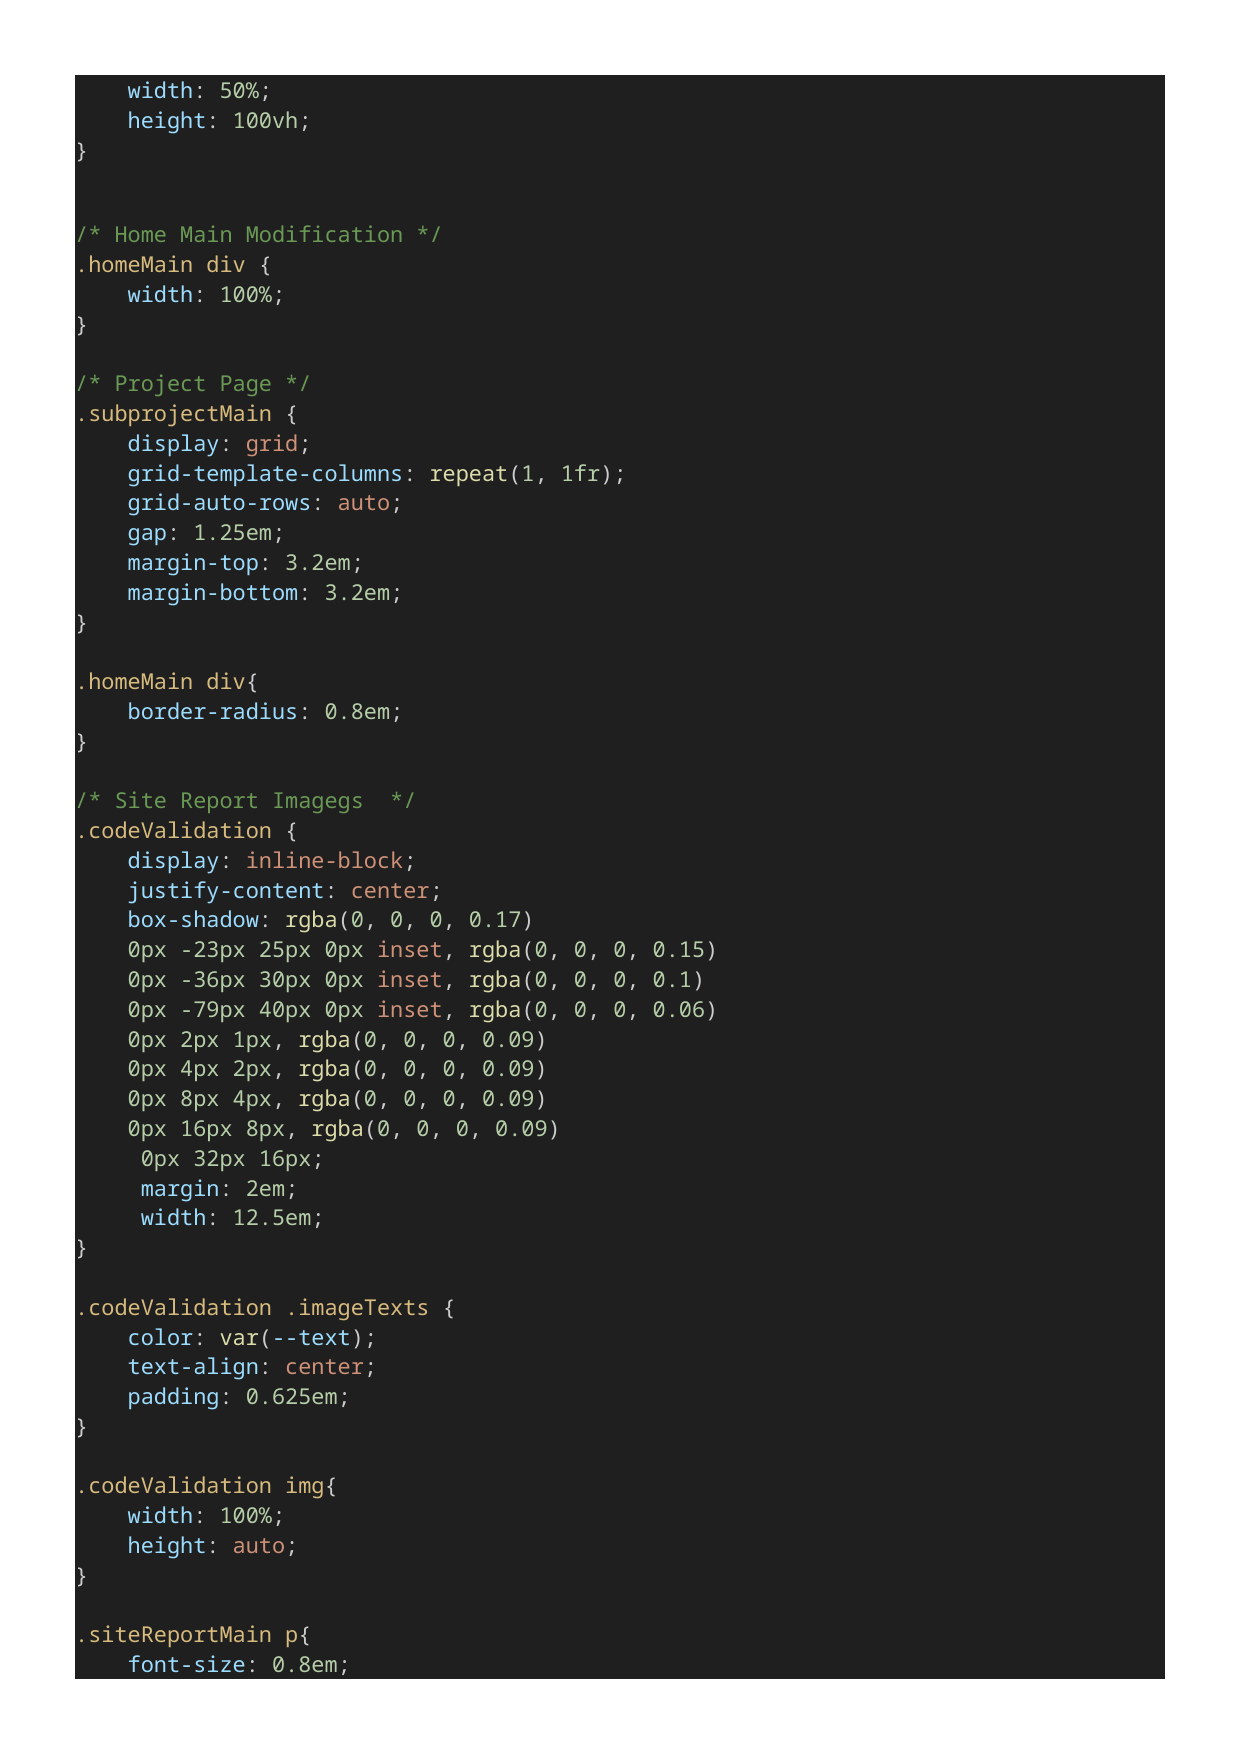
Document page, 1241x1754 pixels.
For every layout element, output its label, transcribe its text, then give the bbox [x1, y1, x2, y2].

text 0px 16px 8px, rgba(0, 0, 0, 0.09) [75, 1113, 1165, 1143]
text .codeValidation { [75, 815, 1165, 845]
text } [75, 606, 1165, 636]
text 0px 4px 2px, rgba(0, 0, 0, 0.09) [75, 1053, 1165, 1083]
text 0px -23px 25px 0px inset, rgba(0, 0, 0, 0.15) [75, 934, 1165, 964]
text .siteReportMain p{ [75, 1619, 1165, 1649]
text .subprojectMain { [75, 398, 1165, 428]
text margin: 2em; [75, 1172, 1165, 1202]
text .homeMain div{ [75, 666, 1165, 696]
text } [75, 134, 1165, 164]
text grid-auto-rows: auto; [75, 487, 1165, 517]
text display: inline-block; [75, 845, 1165, 874]
text } [75, 1560, 1165, 1589]
text } [75, 1411, 1165, 1441]
text } [75, 726, 1165, 755]
text justify-content: center; [75, 874, 1165, 904]
text text-align: center; [75, 1351, 1165, 1381]
text /* Site Report Imagegs */ [75, 785, 1165, 815]
text height: auto; [75, 1530, 1165, 1560]
text /* Project Page */ [75, 368, 1165, 398]
text .codeValidation .imageTexts { [75, 1292, 1165, 1321]
text color: var(--text); [75, 1321, 1165, 1351]
text 0px 32px 16px; [75, 1143, 1165, 1172]
text box-shadow: rgba(0, 0, 0, 0.17) [75, 904, 1165, 934]
text margin-top: 3.2em; [75, 547, 1165, 577]
text width: 12.5em; [75, 1202, 1165, 1232]
text 0px 8px 4px, rgba(0, 0, 0, 0.09) [75, 1083, 1165, 1113]
text width: 50%; [75, 75, 1165, 105]
text 0px -36px 30px 0px inset, rgba(0, 0, 0, 0.1) [75, 964, 1165, 994]
text } [75, 308, 1165, 338]
text 0px -79px 40px 0px inset, rgba(0, 0, 0, 0.06) [75, 994, 1165, 1023]
text font-size: 0.8em; [75, 1649, 1165, 1679]
text height: 100vh; [75, 105, 1165, 134]
text border-radius: 0.8em; [75, 696, 1165, 726]
text .homeMain div { [75, 249, 1165, 279]
text width: 100%; [75, 279, 1165, 308]
text } [75, 1232, 1165, 1262]
text gap: 1.25em; [75, 517, 1165, 547]
text 0px 2px 1px, rgba(0, 0, 0, 0.09) [75, 1023, 1165, 1053]
text display: grid; [75, 428, 1165, 457]
text padding: 0.625em; [75, 1381, 1165, 1411]
text /* Home Main Modification */ [75, 219, 1165, 249]
text .codeValidation img{ [75, 1470, 1165, 1500]
text grid-template-columns: repeat(1, 1fr); [75, 457, 1165, 487]
text margin-bottom: 3.2em; [75, 577, 1165, 606]
text width: 100%; [75, 1500, 1165, 1530]
